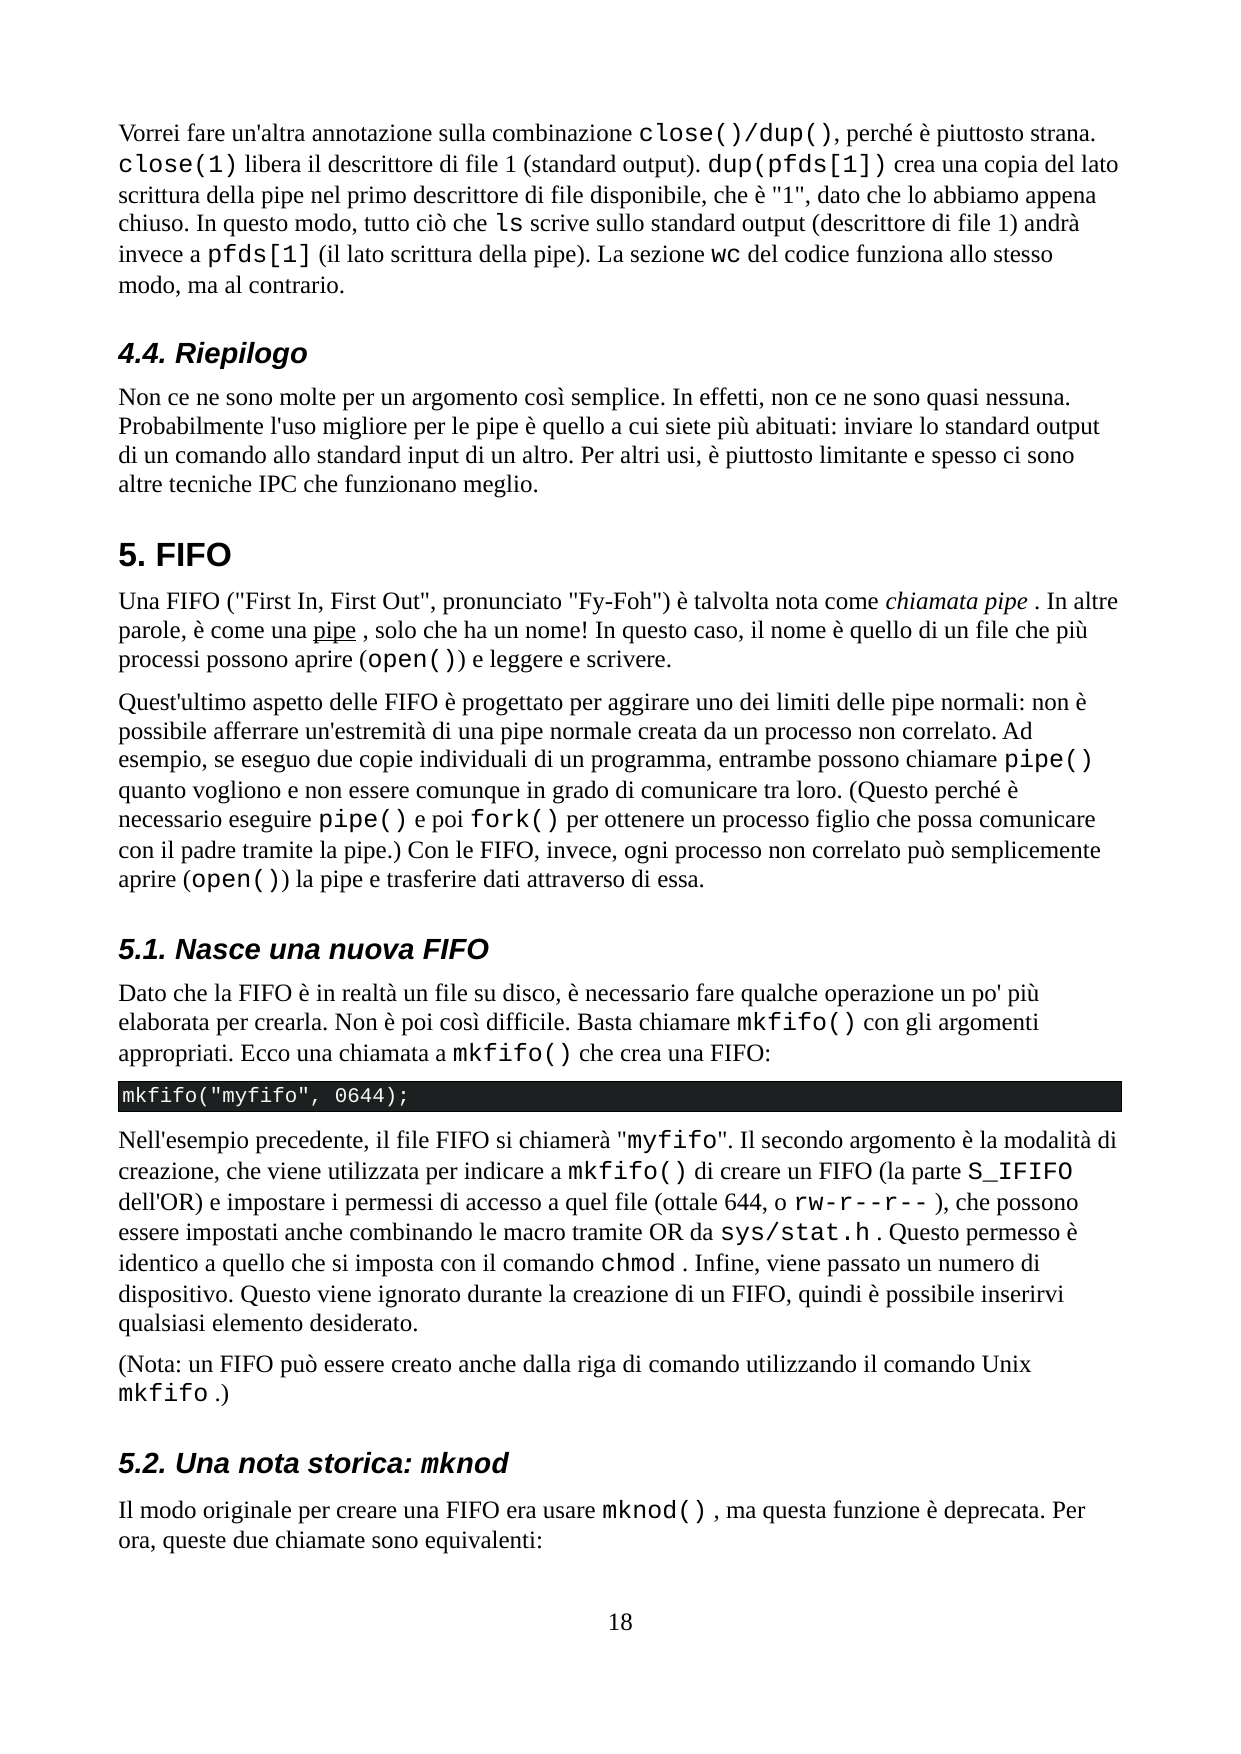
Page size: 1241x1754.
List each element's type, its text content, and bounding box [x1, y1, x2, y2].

text Vorrei fare un'altra annotazione sulla combinazione close()/dup(), perché è piuttosto strana. close(1) libera il descrittore di file 1 (standard output). dup(pfds[1]) crea una copia del lato scrittura della pipe nel primo descrittore di file disponibile, che è "1", dato che lo abbiamo appena chiuso. In questo modo, tutto ciò che ls scrive sullo standard output (descrittore di file 1) andrà invece a pfds[1] (il lato scrittura della pipe). La sezione wc del codice funziona allo stesso modo, ma al contrario. [118, 118, 1122, 299]
text Non ce ne sono molte per un argomento così semplice. In effetti, non ce ne sono quasi nessuna. Probabilmente l'uso migliore per le pipe è quello a cui siete più abituati: inviare lo standard output di un comando allo standard input di un altro. Per altri usi, è piuttosto limitante e spesso ci sono altre tecniche IPC che funzionano meglio. [118, 382, 1122, 497]
text mkfifo("myfifo", 0644); [119, 1082, 1121, 1111]
subtitle Una nota storica: mknod [118, 1446, 1122, 1482]
text Il modo originale per creare una FIFO era usare mknod() , ma questa funzione è deprecata. Per ora, queste due chiamate sono equivalenti: [118, 1495, 1122, 1554]
text Dato che la FIFO è in realtà un file su disco, è necessario fare qualche operazione un po' più elaborata per crearla. Non è poi così difficile. Basta chiamare mkfifo() con gli argomenti appropriati. Ecco una chiamata a mkfifo() che crea una FIFO: [118, 978, 1122, 1068]
text Quest'ultimo aspetto delle FIFO è progettato per aggirare uno dei limiti delle pipe normali: non è possibile afferrare un'estremità di una pipe normale creata da un processo non correlato. Ad esempio, se eseguo due copie individuali di un programma, entrambe possono chiamare pipe() quanto vogliono e non essere comunque in grado di comunicare tra loro. (Questo perché è necessario eseguire pipe() e poi fork() per ottenere un processo figlio che possa comunicare con il padre tramite la pipe.) Con le FIFO, invece, ogni processo non correlato può semplicemente aprire (open()) la pipe e trasferire dati attraverso di essa. [118, 687, 1122, 894]
subtitle Nasce una nuova FIFO [118, 932, 1122, 966]
text (Nota: un FIFO può essere creato anche dalla riga di comando utilizzando il comando Unix mkfifo .) [118, 1349, 1122, 1409]
subtitle Riepilogo [118, 336, 1122, 370]
subtitle FIFO [118, 535, 1122, 574]
text Una FIFO ("First In, First Out", pronunciato "Fy-Foh") è talvolta nota come chiamata pipe . In altre parole, è come una pipe , solo che ha un nome! In questo caso, il nome è quello di un file che più processi possono aprire (open()) e leggere e scrivere. [118, 586, 1122, 674]
text Nell'esempio precedente, il file FIFO si chiamerà "myfifo". Il secondo argomento è la modalità di creazione, che viene utilizzata per indicare a mkfifo() di creare un FIFO (la parte S_IFIFO dell'OR) e impostare i permessi di accesso a quel file (ottale 644, o rw-r--r-- ), che possono essere impostati anche combinando le macro tramite OR da sys/stat.h . Questo permesso è identico a quello che si imposta con il comando chmod . Infine, viene passato un numero di dispositivo. Questo viene ignorato durante la creazione di un FIFO, quindi è possibile inserirvi qualsiasi elemento desiderato. [118, 1125, 1122, 1337]
